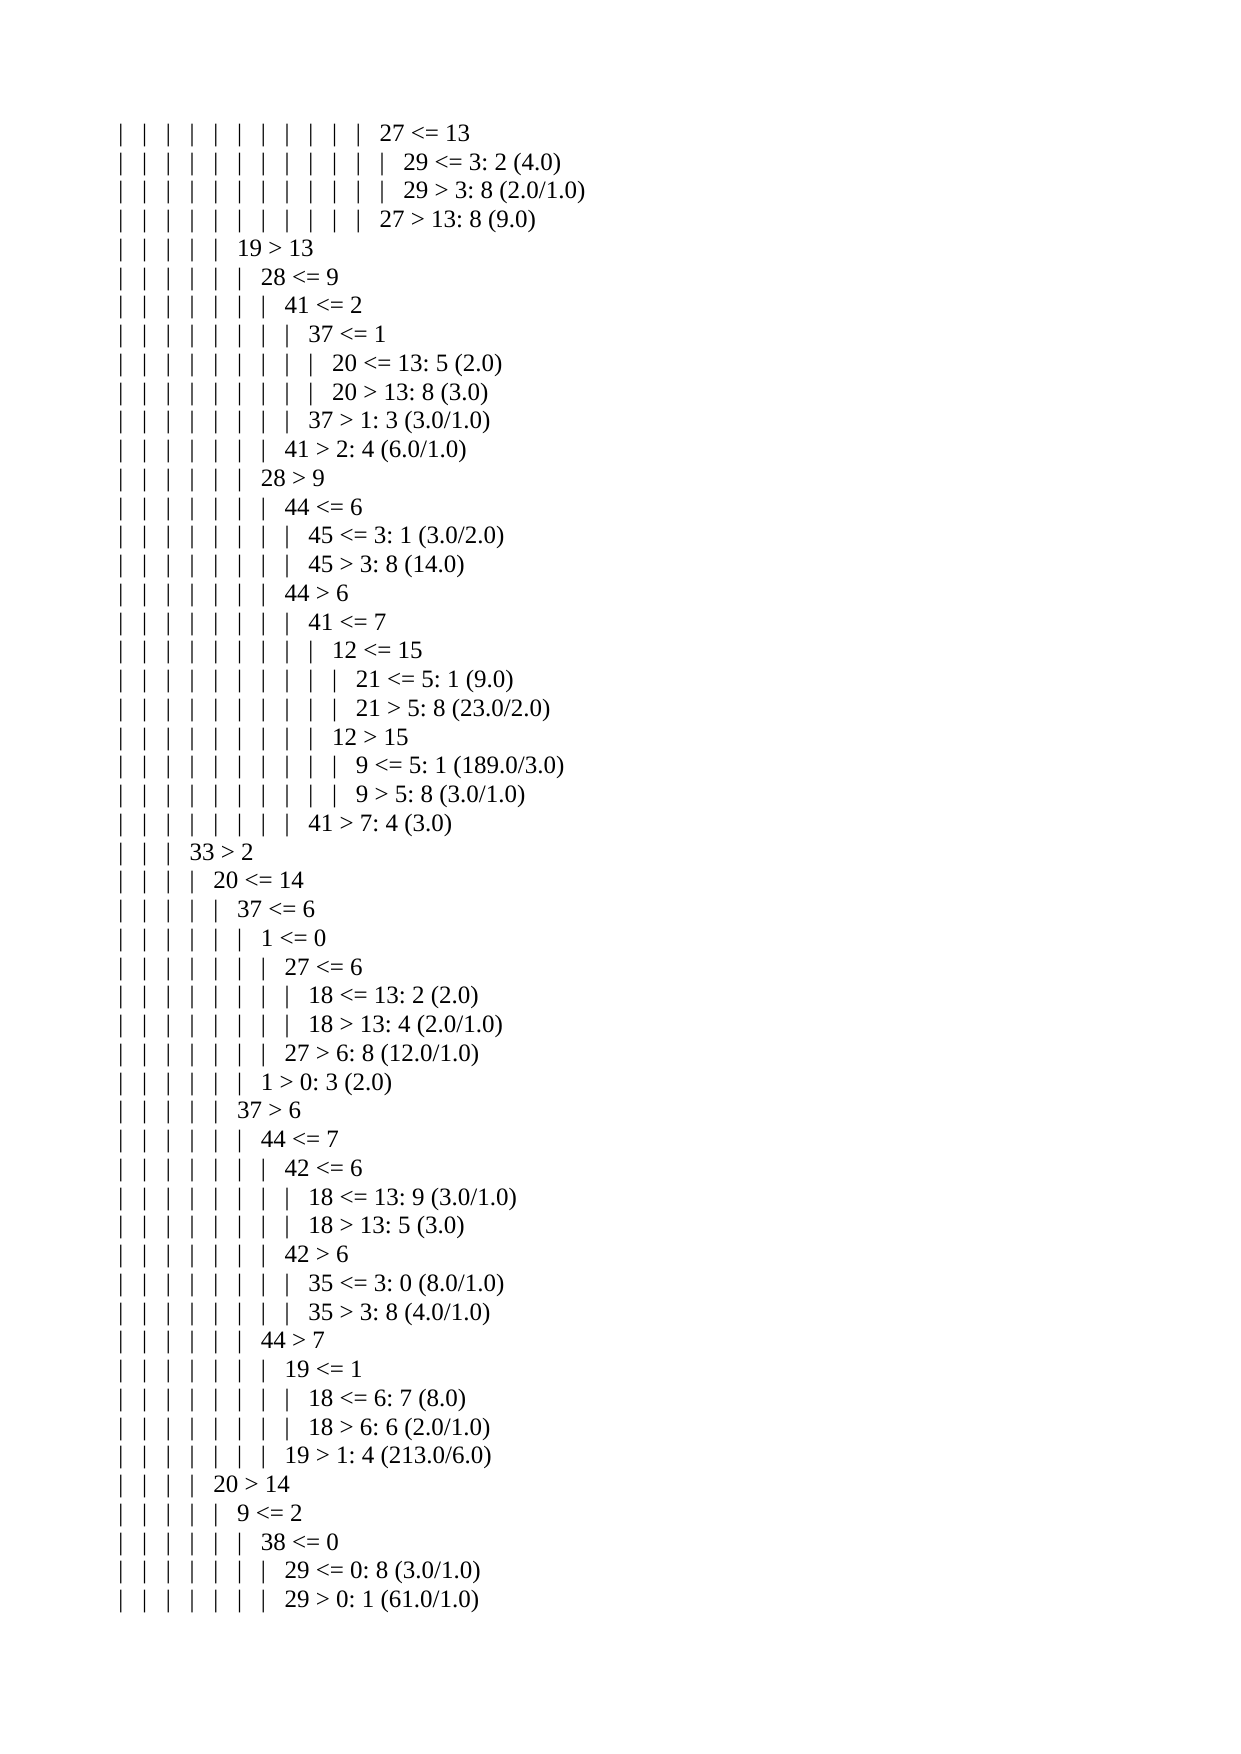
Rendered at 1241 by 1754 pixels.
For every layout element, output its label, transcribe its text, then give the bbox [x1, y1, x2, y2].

text | | | | | | | | | | | 27 > 13: 8 (9.0) [118, 204, 1122, 233]
text | | | | | | 28 <= 9 [118, 262, 1122, 291]
text | | | | | | | 41 > 2: 4 (6.0/1.0) [118, 434, 1122, 463]
text | | | | | 37 <= 6 [118, 894, 1122, 923]
text | | | | | | | | | 12 <= 15 [118, 636, 1122, 664]
text | | | | | | | | 45 > 3: 8 (14.0) [118, 549, 1122, 578]
text | | | | | 9 <= 2 [118, 1498, 1122, 1527]
text | | | | | | | | | 12 > 15 [118, 722, 1122, 751]
text | | | | 20 <= 14 [118, 866, 1122, 894]
text | | | | | | | | 18 > 13: 4 (2.0/1.0) [118, 1009, 1122, 1038]
text | | | | | | | | 41 <= 7 [118, 607, 1122, 636]
text | | | | | | | 41 <= 2 [118, 291, 1122, 319]
text | | | | | | | 44 <= 6 [118, 492, 1122, 521]
text | | | | | | | | | | 21 <= 5: 1 (9.0) [118, 664, 1122, 693]
text | | | | | | | | 18 <= 13: 9 (3.0/1.0) [118, 1182, 1122, 1211]
text | | | | | | | | 35 > 3: 8 (4.0/1.0) [118, 1297, 1122, 1326]
text | | | | | | | 29 <= 0: 8 (3.0/1.0) [118, 1556, 1122, 1584]
text | | | | | | | 19 > 1: 4 (213.0/6.0) [118, 1441, 1122, 1469]
text | | | | | | | | | | | | 29 <= 3: 2 (4.0) [118, 147, 1122, 176]
text | | | | | | | 42 <= 6 [118, 1153, 1122, 1182]
text | | | | | | | | 37 <= 1 [118, 319, 1122, 348]
text | | | | | | | | | | 9 <= 5: 1 (189.0/3.0) [118, 751, 1122, 779]
text | | | | | | | | | 20 > 13: 8 (3.0) [118, 377, 1122, 406]
text | | | | | | 44 > 7 [118, 1326, 1122, 1354]
text | | | | | | | | 37 > 1: 3 (3.0/1.0) [118, 406, 1122, 434]
text | | | | | | 38 <= 0 [118, 1527, 1122, 1556]
text | | | | | | | | | | | 27 <= 13 [118, 118, 1122, 147]
text | | | | | | | 42 > 6 [118, 1239, 1122, 1268]
text | | | | | | | | | | | | 29 > 3: 8 (2.0/1.0) [118, 176, 1122, 204]
text | | | | | | | | 18 > 13: 5 (3.0) [118, 1211, 1122, 1239]
text | | | | | | | | 35 <= 3: 0 (8.0/1.0) [118, 1268, 1122, 1297]
text | | | | | | | 27 <= 6 [118, 952, 1122, 981]
text | | | | | | | | 18 > 6: 6 (2.0/1.0) [118, 1412, 1122, 1441]
text | | | | | | | | 18 <= 13: 2 (2.0) [118, 981, 1122, 1009]
text | | | | | | | | 18 <= 6: 7 (8.0) [118, 1383, 1122, 1412]
text | | | 33 > 2 [118, 837, 1122, 866]
text | | | | | | | | 41 > 7: 4 (3.0) [118, 808, 1122, 837]
text | | | | | | | 44 > 6 [118, 578, 1122, 607]
text | | | | | | | | | | 21 > 5: 8 (23.0/2.0) [118, 693, 1122, 722]
text | | | | | | | | | 20 <= 13: 5 (2.0) [118, 348, 1122, 377]
text | | | | | | 1 > 0: 3 (2.0) [118, 1067, 1122, 1096]
text | | | | | 19 > 13 [118, 233, 1122, 262]
text | | | | | | | | | | 9 > 5: 8 (3.0/1.0) [118, 779, 1122, 808]
text | | | | | | 44 <= 7 [118, 1124, 1122, 1153]
text | | | | 20 > 14 [118, 1469, 1122, 1498]
text | | | | | 37 > 6 [118, 1096, 1122, 1124]
text | | | | | | | 29 > 0: 1 (61.0/1.0) [118, 1584, 1122, 1613]
text | | | | | | 1 <= 0 [118, 923, 1122, 952]
text | | | | | | | | 45 <= 3: 1 (3.0/2.0) [118, 521, 1122, 549]
text | | | | | | | 19 <= 1 [118, 1354, 1122, 1383]
text | | | | | | | 27 > 6: 8 (12.0/1.0) [118, 1038, 1122, 1067]
text | | | | | | 28 > 9 [118, 463, 1122, 492]
